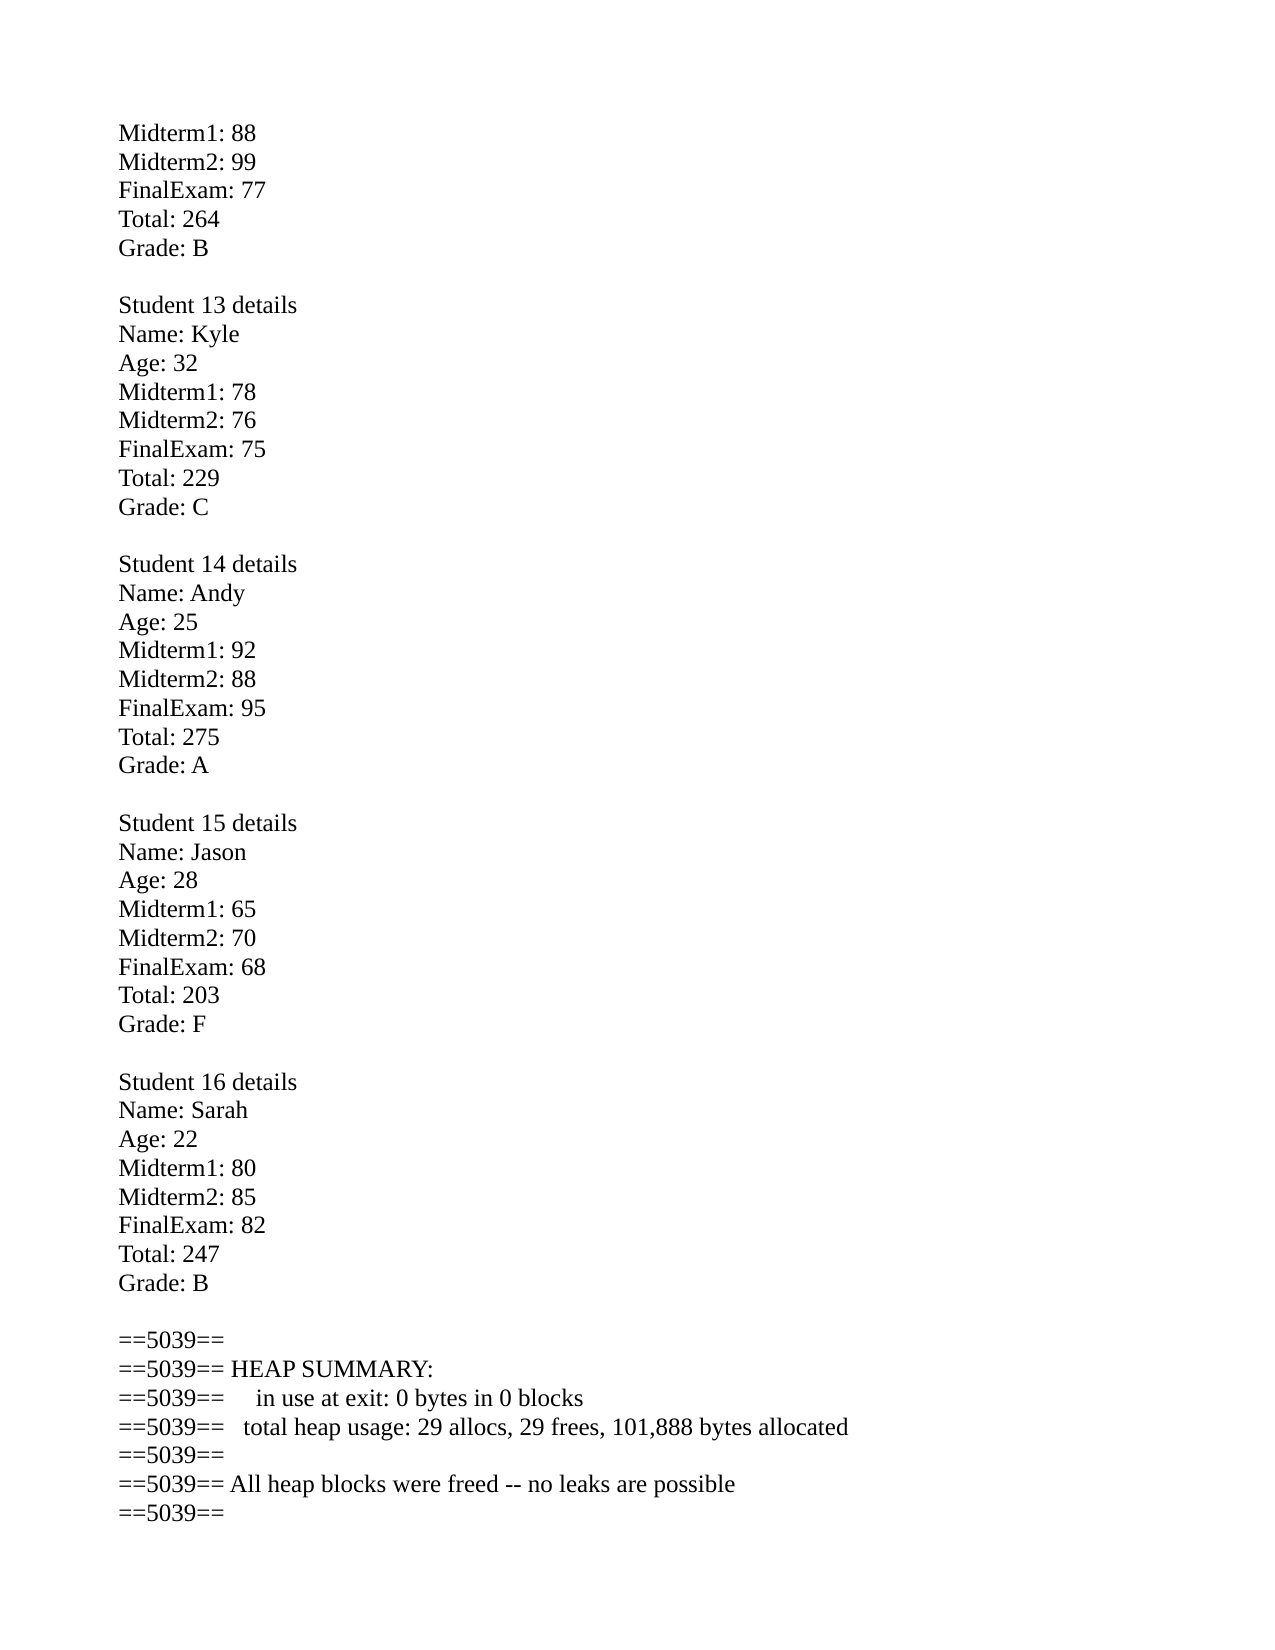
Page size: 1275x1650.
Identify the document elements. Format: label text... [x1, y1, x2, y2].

text FinalExam: 75 [118, 434, 1157, 463]
text Total: 247 [118, 1239, 1157, 1268]
text Midterm1: 80 [118, 1153, 1157, 1182]
text Student 16 details [118, 1067, 1157, 1096]
text Midterm2: 70 [118, 923, 1157, 952]
text Midterm2: 99 [118, 147, 1157, 176]
text ==5039== total heap usage: 29 allocs, 29 frees, 101,888 bytes allocated [118, 1412, 1157, 1441]
text Student 15 details [118, 808, 1157, 837]
text Grade: C [118, 492, 1157, 521]
text Grade: B [118, 1268, 1157, 1297]
text Grade: F [118, 1009, 1157, 1038]
text ==5039== HEAP SUMMARY: [118, 1354, 1157, 1383]
text Grade: B [118, 233, 1157, 262]
text Student 13 details [118, 291, 1157, 319]
text Name: Sarah [118, 1096, 1157, 1124]
text Grade: A [118, 751, 1157, 779]
text FinalExam: 77 [118, 176, 1157, 204]
text Total: 264 [118, 204, 1157, 233]
text Student 14 details [118, 549, 1157, 578]
text Name: Kyle [118, 319, 1157, 348]
text ==5039== in use at exit: 0 bytes in 0 blocks [118, 1383, 1157, 1412]
text Age: 22 [118, 1124, 1157, 1153]
text FinalExam: 68 [118, 952, 1157, 981]
text Midterm2: 76 [118, 406, 1157, 434]
text ==5039== [118, 1326, 1157, 1354]
text Age: 28 [118, 866, 1157, 894]
text Midterm2: 88 [118, 664, 1157, 693]
text ==5039== [118, 1498, 1157, 1527]
text Age: 25 [118, 607, 1157, 636]
text Total: 275 [118, 722, 1157, 751]
text Total: 229 [118, 463, 1157, 492]
text Name: Andy [118, 578, 1157, 607]
text Midterm1: 88 [118, 118, 1157, 147]
text ==5039== [118, 1441, 1157, 1469]
text Age: 32 [118, 348, 1157, 377]
text Name: Jason [118, 837, 1157, 866]
text Midterm1: 65 [118, 894, 1157, 923]
text Total: 203 [118, 981, 1157, 1009]
text FinalExam: 82 [118, 1211, 1157, 1239]
text Midterm1: 78 [118, 377, 1157, 406]
text Midterm1: 92 [118, 636, 1157, 664]
text FinalExam: 95 [118, 693, 1157, 722]
text ==5039== All heap blocks were freed -- no leaks are possible [118, 1469, 1157, 1498]
text Midterm2: 85 [118, 1182, 1157, 1211]
